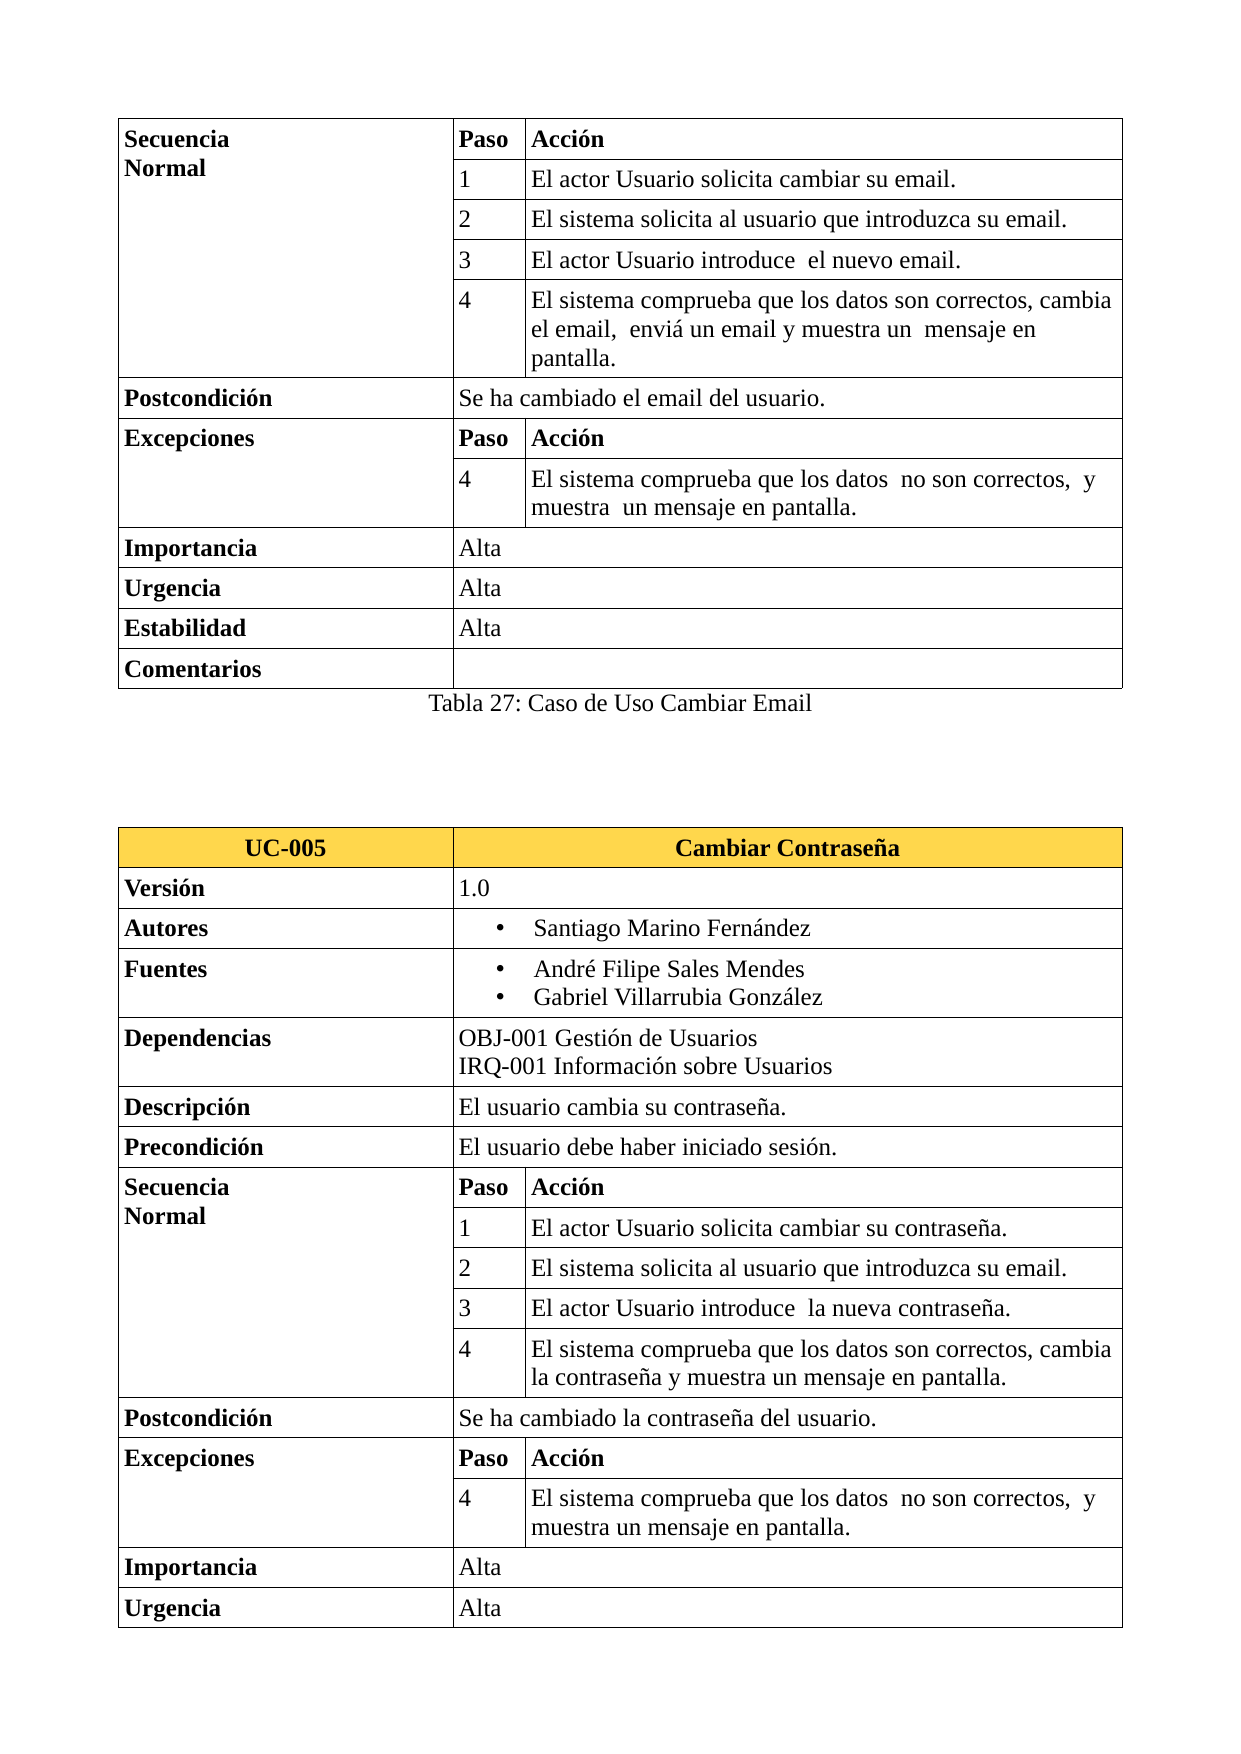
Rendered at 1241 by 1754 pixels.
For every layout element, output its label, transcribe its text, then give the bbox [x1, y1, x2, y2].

table_cell 1 [454, 160, 525, 199]
text Tabla 27: Caso de Uso Cambiar Email [118, 689, 1122, 717]
table_cell Fuentes [119, 949, 453, 1017]
table_cell El actor Usuario solicita cambiar su email. [526, 160, 1122, 199]
table_cell Se ha cambiado el email del usuario. [454, 378, 1122, 417]
table_cell Precondición [119, 1127, 453, 1167]
table_cell Dependencias [119, 1018, 453, 1086]
table_cell Paso [454, 419, 525, 458]
table_cell Postcondición [119, 1398, 453, 1437]
table_cell Acción [526, 119, 1122, 158]
table_cell 1 [454, 1208, 525, 1247]
table_cell Excepciones [119, 419, 453, 527]
table_cell Importancia [119, 1548, 453, 1587]
table_cell El usuario debe haber iniciado sesión. [454, 1127, 1122, 1167]
table_cell [454, 649, 1122, 688]
table_cell Descripción [119, 1087, 453, 1126]
table_cell Secuencia Normal [119, 119, 453, 377]
table_cell Importancia [119, 528, 453, 567]
table_cell Versión [119, 868, 453, 907]
table_cell Se ha cambiado la contraseña del usuario. [454, 1398, 1122, 1437]
table_cell El sistema solicita al usuario que introduzca su email. [526, 1248, 1122, 1287]
table_cell El sistema comprueba que los datos no son correctos, y muestra un mensaje en pantalla. [526, 1479, 1122, 1547]
table_cell El sistema comprueba que los datos son correctos, cambia el email, enviá un email y muestra un mensaje en pantalla. [526, 280, 1122, 377]
table_cell Alta [454, 1548, 1122, 1587]
table_cell 1.0 [454, 868, 1122, 907]
table_cell El actor Usuario solicita cambiar su contraseña. [526, 1208, 1122, 1247]
table_cell Autores [119, 909, 453, 948]
table_cell Alta [454, 568, 1122, 607]
table_cell Santiago Marino Fernández [454, 909, 1122, 948]
table_cell Postcondición [119, 378, 453, 417]
table_cell Alta [454, 609, 1122, 648]
table_header Cambiar Contraseña [454, 828, 1122, 867]
table_header UC-005 [119, 828, 453, 867]
table_cell El actor Usuario introduce la nueva contraseña. [526, 1289, 1122, 1328]
table_cell 3 [454, 1289, 525, 1328]
table_cell 4 [454, 1479, 525, 1547]
table_cell Paso [454, 1168, 525, 1207]
table_cell Paso [454, 1438, 525, 1477]
table_cell Acción [526, 1168, 1122, 1207]
table_cell OBJ-001 Gestión de Usuarios IRQ-001 Información sobre Usuarios [454, 1018, 1122, 1086]
table_cell Urgencia [119, 1588, 453, 1627]
table_cell El sistema comprueba que los datos son correctos, cambia la contraseña y muestra un mensaje en pantalla. [526, 1329, 1122, 1397]
table_cell 4 [454, 1329, 525, 1397]
table_cell Paso [454, 119, 525, 158]
table_cell 4 [454, 459, 525, 527]
table_cell André Filipe Sales Mendes Gabriel Villarrubia González [454, 949, 1122, 1017]
table_cell Estabilidad [119, 609, 453, 648]
table_cell Alta [454, 528, 1122, 567]
table_cell Comentarios [119, 649, 453, 688]
table_cell El actor Usuario introduce el nuevo email. [526, 240, 1122, 279]
table_cell 3 [454, 240, 525, 279]
table_cell Acción [526, 1438, 1122, 1477]
table_cell 4 [454, 280, 525, 377]
table_cell El usuario cambia su contraseña. [454, 1087, 1122, 1126]
table_cell Acción [526, 419, 1122, 458]
table_cell El sistema solicita al usuario que introduzca su email. [526, 200, 1122, 239]
table_cell Urgencia [119, 568, 453, 607]
table_cell Secuencia Normal [119, 1168, 453, 1397]
table_cell El sistema comprueba que los datos no son correctos, y muestra un mensaje en pantalla. [526, 459, 1122, 527]
table_cell 2 [454, 200, 525, 239]
table_cell Alta [454, 1588, 1122, 1627]
table_cell 2 [454, 1248, 525, 1287]
table_cell Excepciones [119, 1438, 453, 1547]
